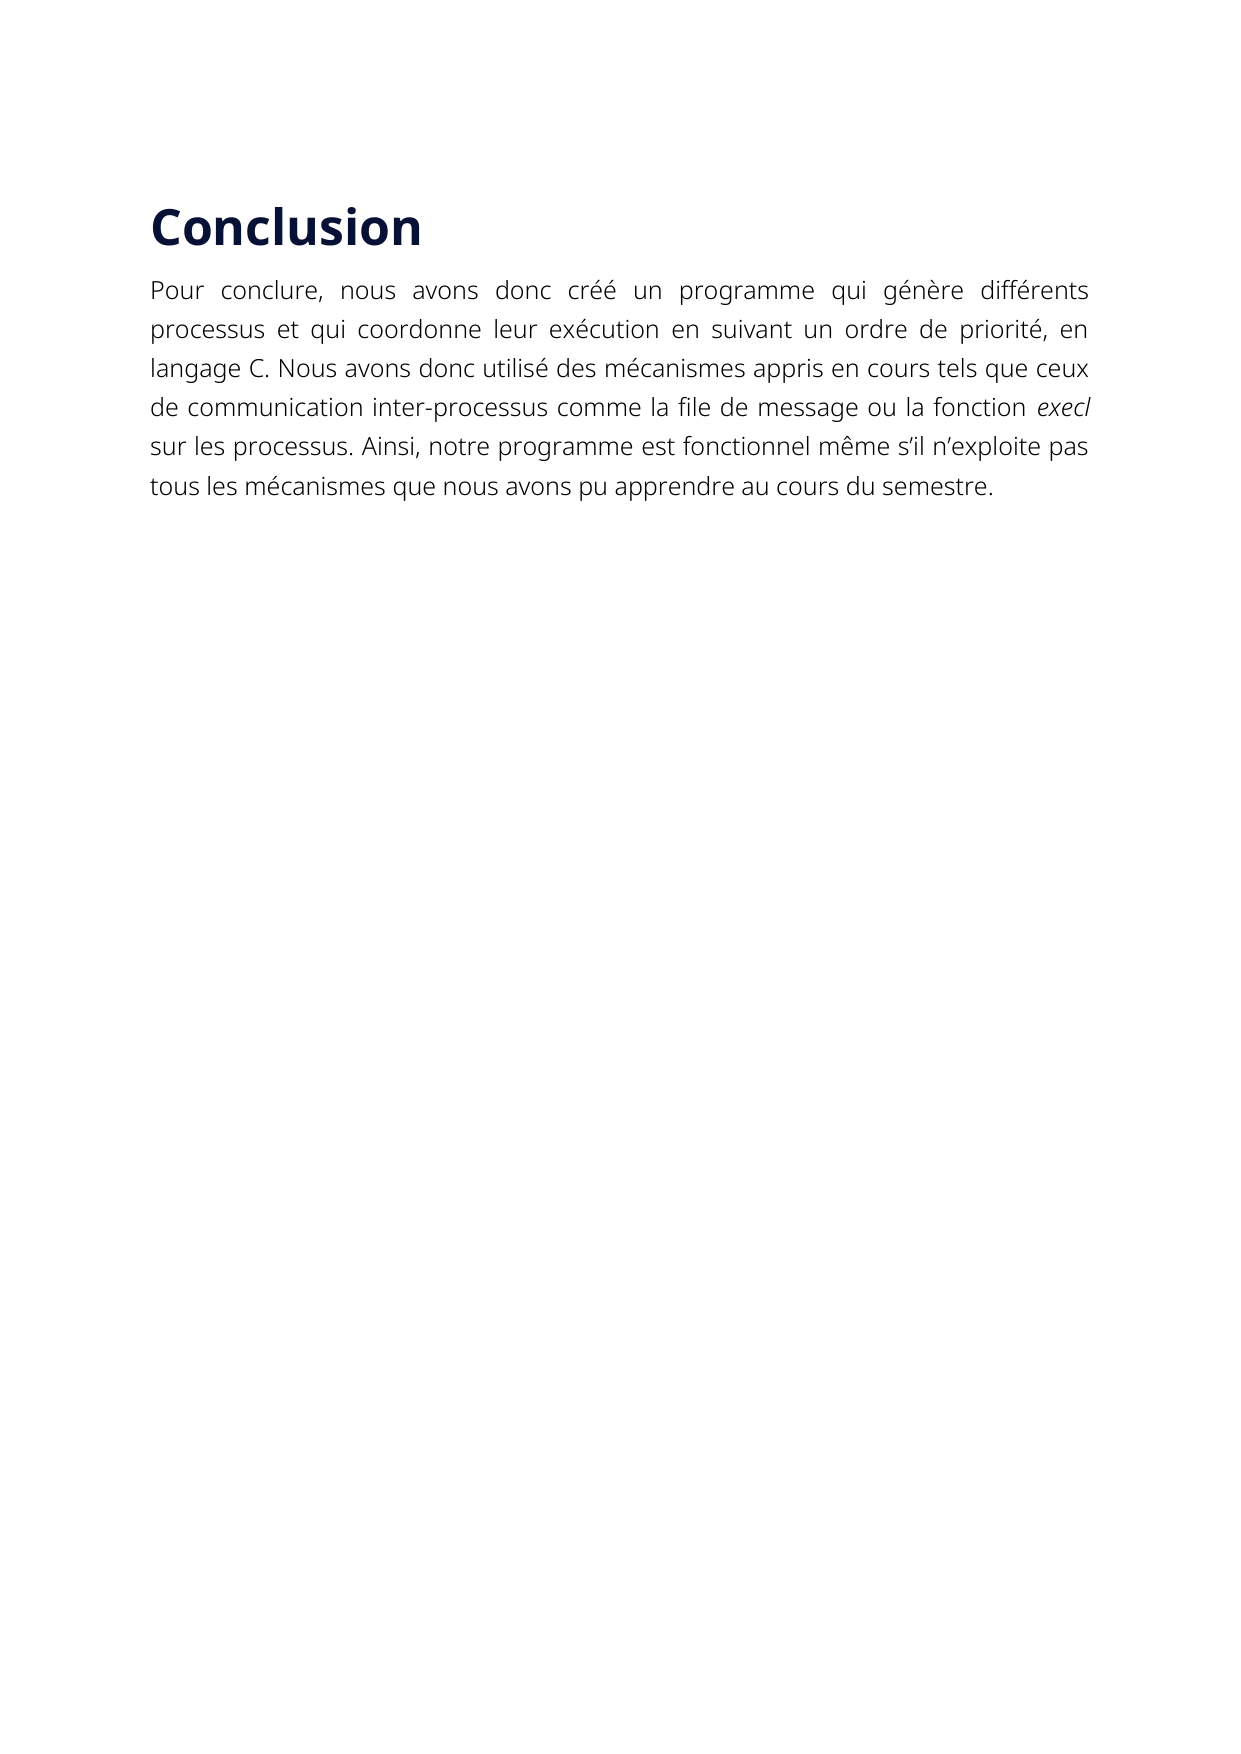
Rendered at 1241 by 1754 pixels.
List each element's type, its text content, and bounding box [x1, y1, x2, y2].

text Pour conclure, nous avons donc créé un programme qui génère différents processus et qui coordonne leur exécution en suivant un ordre de priorité, en langage C. Nous avons donc utilisé des mécanismes appris en cours tels que ceux de communication inter-processus comme la file de message ou la fonction execl sur les processus. Ainsi, notre programme est fonctionnel même s’il n’exploite pas tous les mécanismes que nous avons pu apprendre au cours du semestre. [150, 272, 1090, 502]
subtitle Conclusion [150, 192, 1090, 260]
